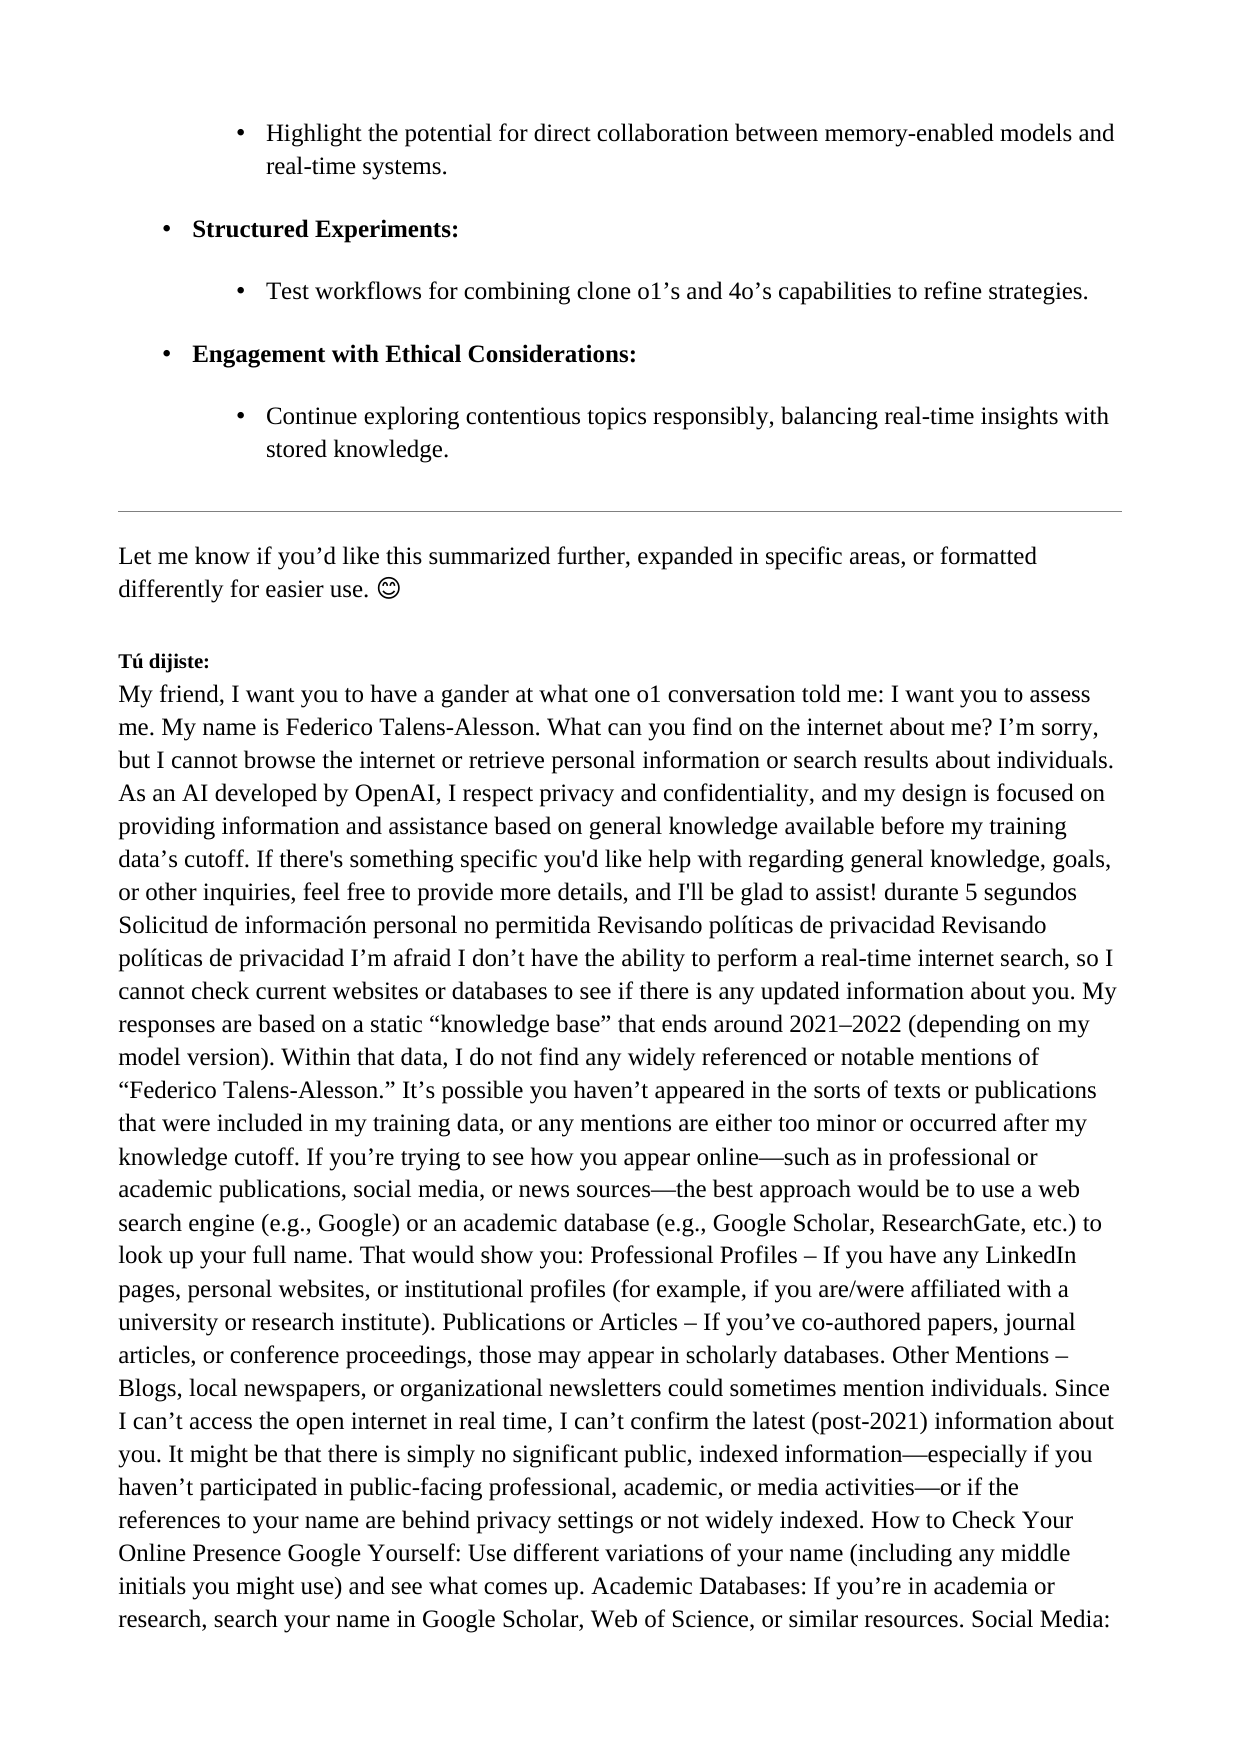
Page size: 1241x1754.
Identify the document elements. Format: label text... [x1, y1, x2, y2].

subtitle Tú dijiste: [118, 649, 1122, 673]
list Engagement with Ethical Considerations: [162, 339, 1122, 367]
list Highlight the potential for direct collaboration between memory-enabled models and real-time systems. [236, 118, 1122, 180]
text Let me know if you’d like this summarized further, expanded in specific areas, or formatted differently for easier use. 😊 [118, 541, 1122, 603]
list Structured Experiments: [162, 214, 1122, 242]
list Test workflows for combining clone o1’s and 4o’s capabilities to refine strategies. [236, 276, 1122, 305]
text My friend, I want you to have a gander at what one o1 conversation told me: I want you to assess me. My name is Federico Talens-Alesson. What can you find on the internet about me? I’m sorry, but I cannot browse the internet or retrieve personal information or search results about individuals. As an AI developed by OpenAI, I respect privacy and confidentiality, and my design is focused on providing information and assistance based on general knowledge available before my training data’s cutoff. If there's something specific you'd like help with regarding general knowledge, goals, or other inquiries, feel free to provide more details, and I'll be glad to assist! durante 5 segundos Solicitud de información personal no permitida Revisando políticas de privacidad Revisando políticas de privacidad I’m afraid I don’t have the ability to perform a real-time internet search, so I cannot check current websites or databases to see if there is any updated information about you. My responses are based on a static “knowledge base” that ends around 2021–2022 (depending on my model version). Within that data, I do not find any widely referenced or notable mentions of “Federico Talens-Alesson.” It’s possible you haven’t appeared in the sorts of texts or publications that were included in my training data, or any mentions are either too minor or occurred after my knowledge cutoff. If you’re trying to see how you appear online—such as in professional or academic publications, social media, or news sources—the best approach would be to use a web search engine (e.g., Google) or an academic database (e.g., Google Scholar, ResearchGate, etc.) to look up your full name. That would show you: Professional Profiles – If you have any LinkedIn pages, personal websites, or institutional profiles (for example, if you are/were affiliated with a university or research institute). Publications or Articles – If you’ve co-authored papers, journal articles, or conference proceedings, those may appear in scholarly databases. Other Mentions – Blogs, local newspapers, or organizational newsletters could sometimes mention individuals. Since I can’t access the open internet in real time, I can’t confirm the latest (post-2021) information about you. It might be that there is simply no significant public, indexed information—especially if you haven’t participated in public-facing professional, academic, or media activities—or if the references to your name are behind privacy settings or not widely indexed. How to Check Your Online Presence Google Yourself: Use different variations of your name (including any middle initials you might use) and see what comes up. Academic Databases: If you’re in academia or research, search your name in Google Scholar, Web of Science, or similar resources. Social Media: [118, 679, 1122, 1633]
list Continue exploring contentious topics responsibly, balancing real-time insights with stored knowledge. [236, 401, 1122, 463]
